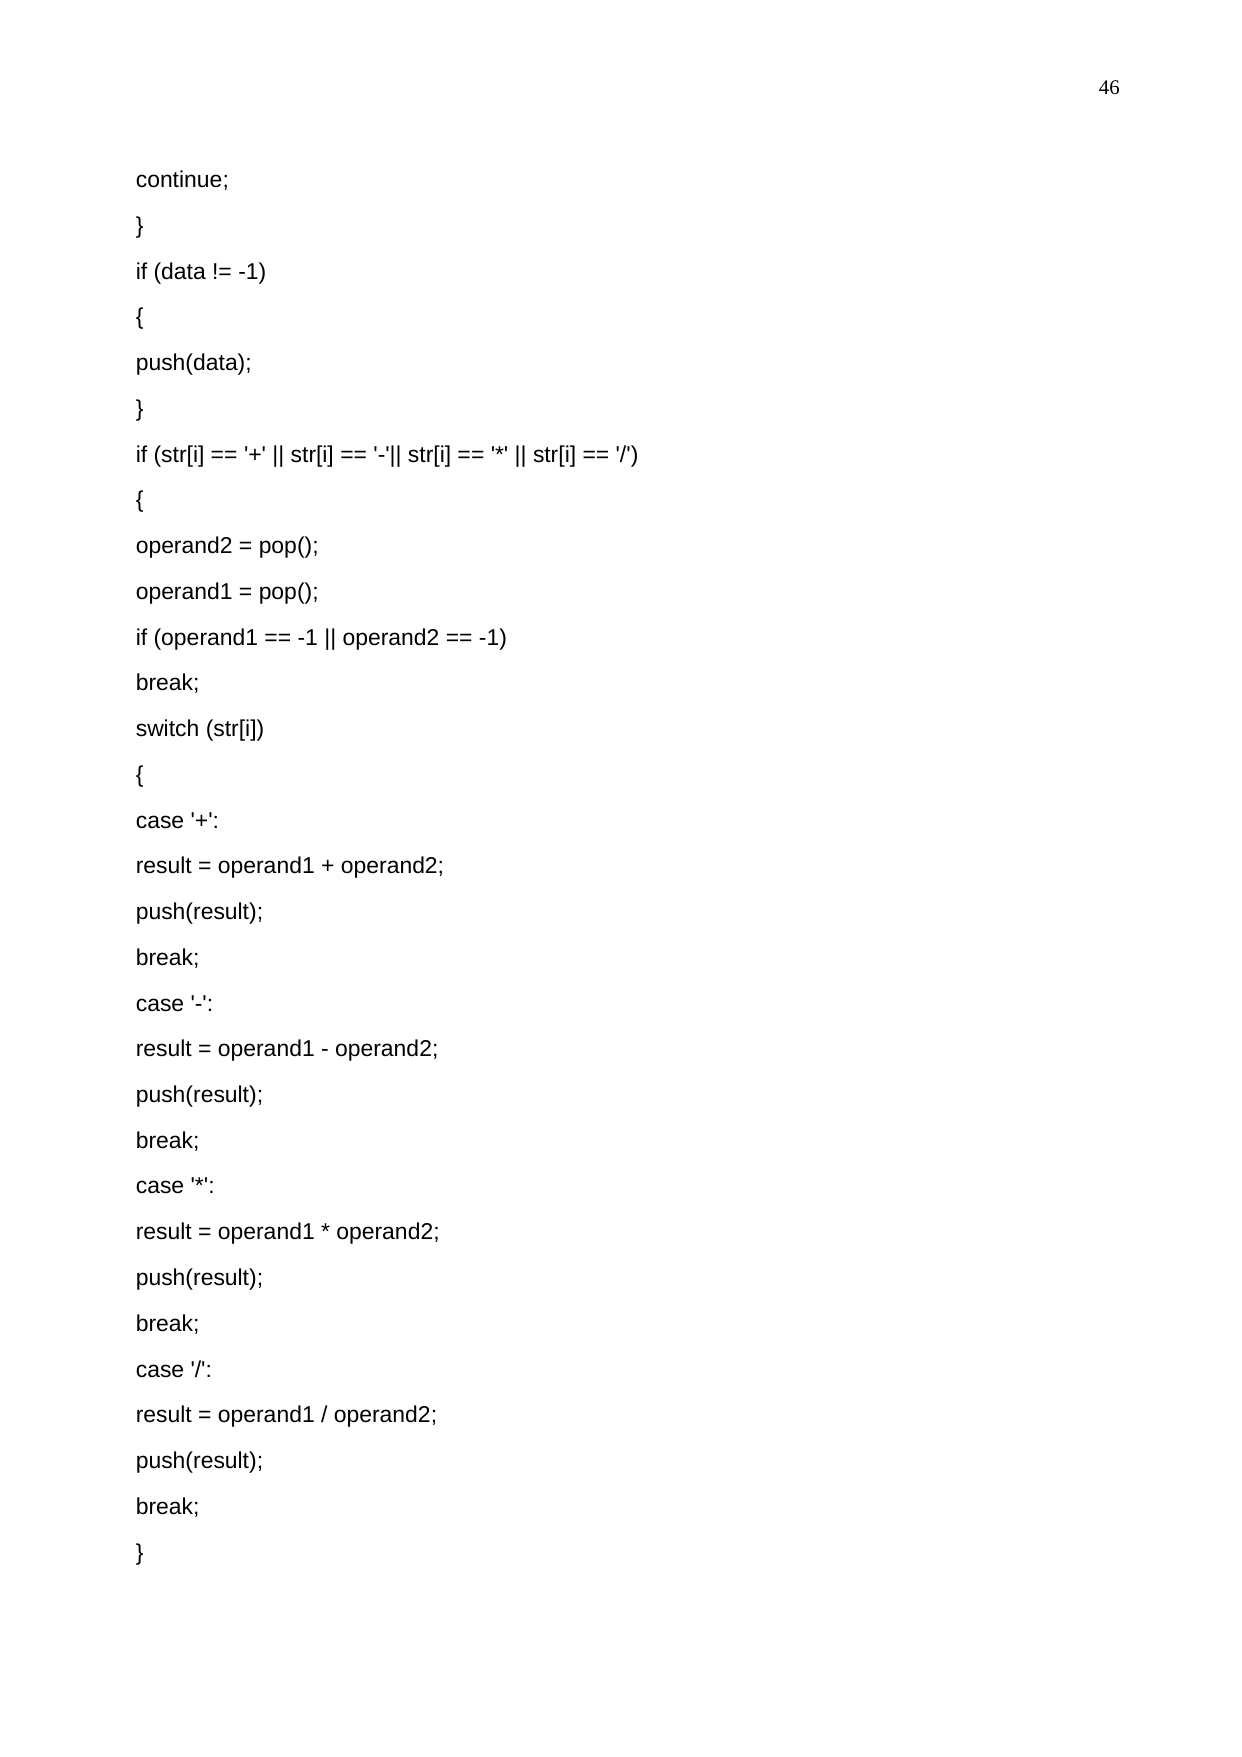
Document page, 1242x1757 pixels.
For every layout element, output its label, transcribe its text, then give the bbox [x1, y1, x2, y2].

text { [136, 486, 1150, 513]
text } [136, 212, 1150, 238]
text push(result); [136, 1081, 1150, 1107]
text break; [136, 944, 1150, 970]
text result = operand1 / operand2; [136, 1401, 1150, 1428]
text { [136, 303, 1150, 330]
text case '+': [136, 807, 1150, 833]
text break; [136, 1310, 1150, 1336]
text push(data); [136, 349, 1150, 375]
text case '*': [136, 1172, 1150, 1199]
text break; [136, 1127, 1150, 1153]
text result = operand1 * operand2; [136, 1218, 1150, 1244]
text operand2 = pop(); [136, 532, 1150, 558]
text break; [136, 1493, 1150, 1519]
text push(result); [136, 1264, 1150, 1290]
text continue; [136, 166, 1150, 192]
text switch (str[i]) [136, 715, 1150, 741]
text case '-': [136, 989, 1150, 1016]
text result = operand1 + operand2; [136, 852, 1150, 879]
text if (operand1 == -1 || operand2 == -1) [136, 623, 1150, 650]
text push(result); [136, 898, 1150, 924]
text operand1 = pop(); [136, 578, 1150, 604]
text result = operand1 - operand2; [136, 1035, 1150, 1062]
text } [136, 1538, 1150, 1565]
text } [136, 395, 1150, 421]
text push(result); [136, 1447, 1150, 1473]
text { [136, 761, 1150, 787]
text if (str[i] == '+' || str[i] == '-'|| str[i] == '*' || str[i] == '/') [136, 441, 1150, 467]
text case '/': [136, 1356, 1150, 1382]
text break; [136, 669, 1150, 696]
text if (data != -1) [136, 258, 1150, 284]
